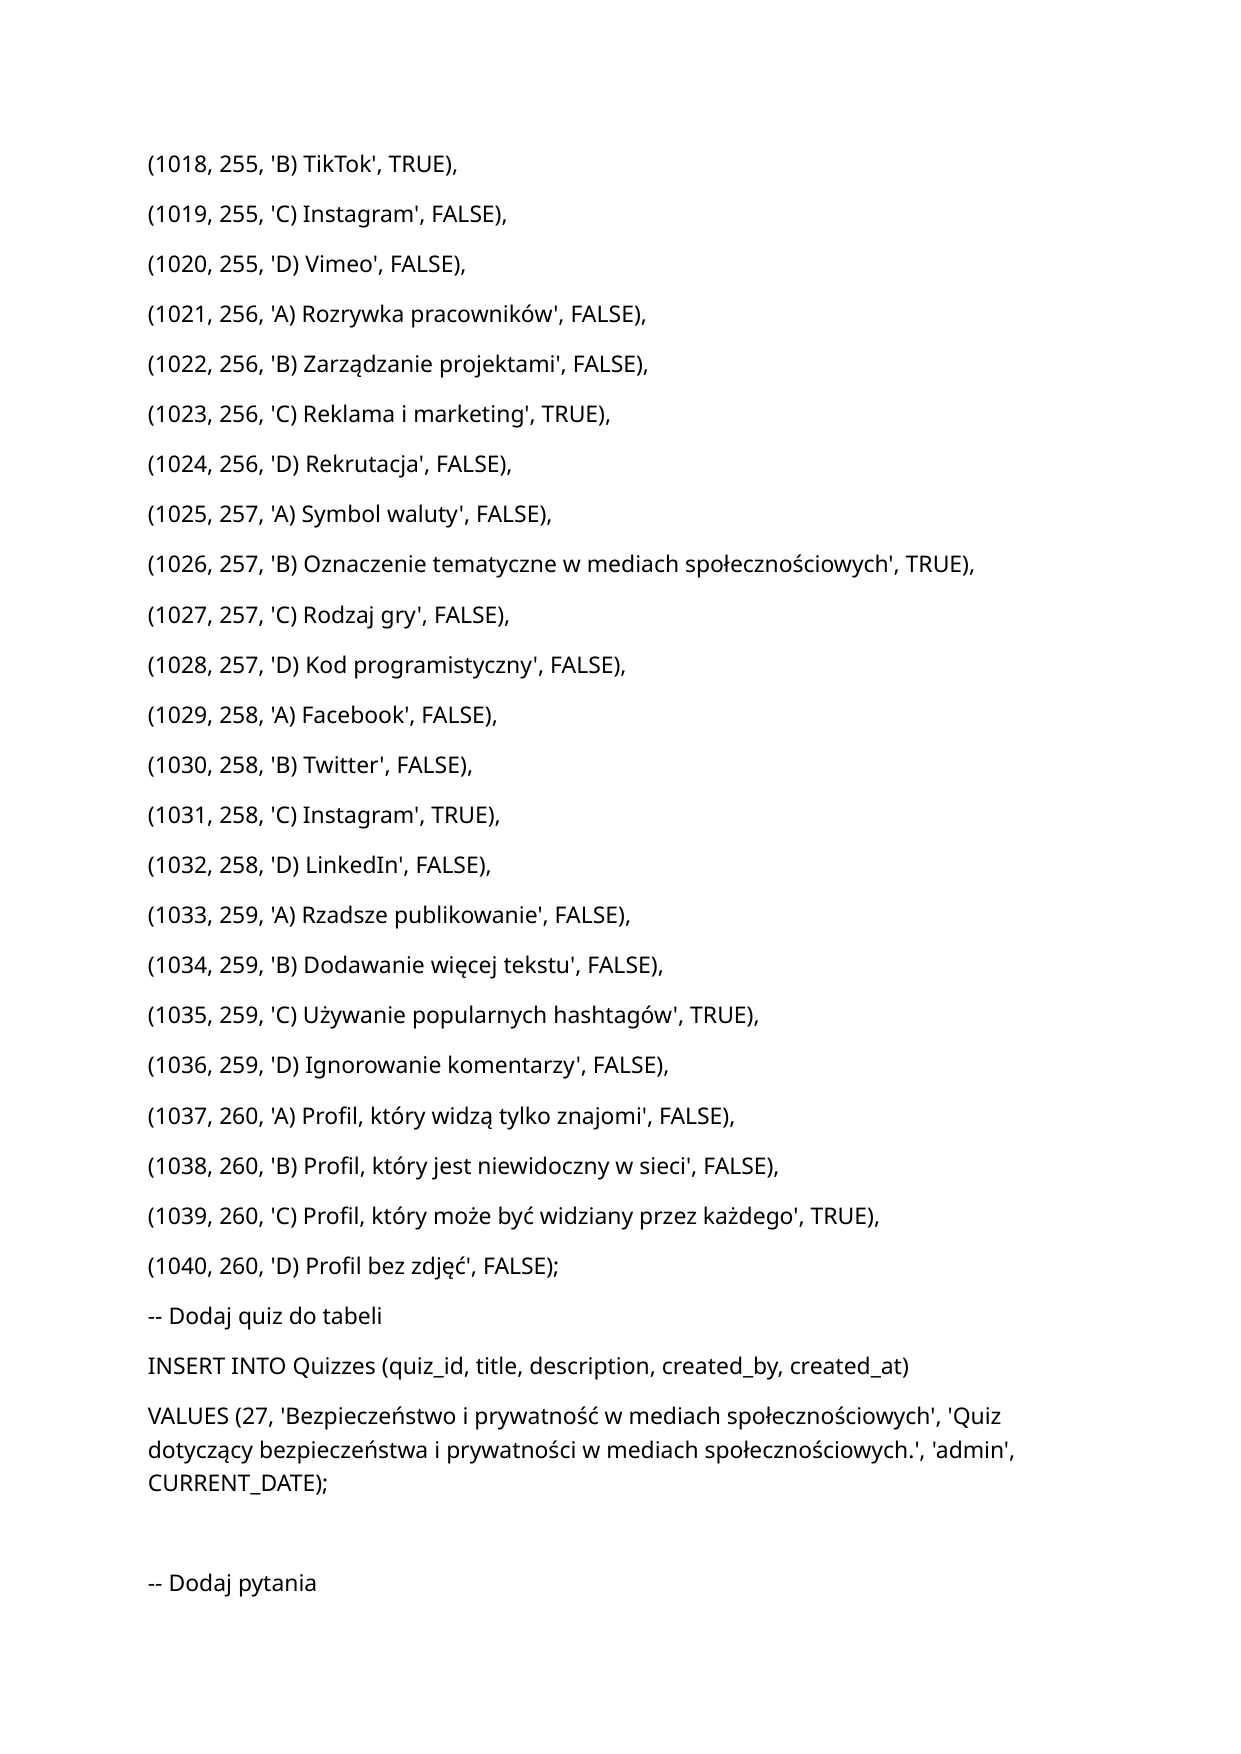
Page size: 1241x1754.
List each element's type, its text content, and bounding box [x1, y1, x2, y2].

text INSERT INTO Quizzes (quiz_id, title, description, created_by, created_at) [148, 1350, 1093, 1381]
text (1022, 256, 'B) Zarządzanie projektami', FALSE), [148, 348, 1093, 379]
text (1035, 259, 'C) Używanie popularnych hashtagów', TRUE), [148, 999, 1093, 1031]
text VALUES (27, 'Bezpieczeństwo i prywatność w mediach społecznościowych', 'Quiz dotyczący bezpieczeństwa i prywatności w mediach społecznościowych.', 'admin', CURRENT_DATE); [148, 1400, 1093, 1498]
text (1025, 257, 'A) Symbol waluty', FALSE), [148, 498, 1093, 529]
text (1020, 255, 'D) Vimeo', FALSE), [148, 248, 1093, 279]
text (1039, 260, 'C) Profil, który może być widziany przez każdego', TRUE), [148, 1200, 1093, 1231]
text (1030, 258, 'B) Twitter', FALSE), [148, 749, 1093, 780]
text (1021, 256, 'A) Rozrywka pracowników', FALSE), [148, 298, 1093, 329]
text (1040, 260, 'D) Profil bez zdjęć', FALSE); [148, 1250, 1093, 1281]
text (1018, 255, 'B) TikTok', TRUE), [148, 148, 1093, 179]
text (1029, 258, 'A) Facebook', FALSE), [148, 699, 1093, 730]
text (1038, 260, 'B) Profil, który jest niewidoczny w sieci', FALSE), [148, 1150, 1093, 1181]
text -- Dodaj quiz do tabeli [148, 1300, 1093, 1331]
text (1033, 259, 'A) Rzadsze publikowanie', FALSE), [148, 899, 1093, 930]
text (1023, 256, 'C) Reklama i marketing', TRUE), [148, 398, 1093, 429]
text (1036, 259, 'D) Ignorowanie komentarzy', FALSE), [148, 1049, 1093, 1081]
text (1019, 255, 'C) Instagram', FALSE), [148, 198, 1093, 229]
text (1034, 259, 'B) Dodawanie więcej tekstu', FALSE), [148, 949, 1093, 981]
text (1026, 257, 'B) Oznaczenie tematyczne w mediach społecznościowych', TRUE), [148, 548, 1093, 580]
text (1024, 256, 'D) Rekrutacja', FALSE), [148, 448, 1093, 479]
text (1032, 258, 'D) LinkedIn', FALSE), [148, 849, 1093, 880]
text (1028, 257, 'D) Kod programistyczny', FALSE), [148, 649, 1093, 680]
text -- Dodaj pytania [148, 1567, 1093, 1598]
text (1031, 258, 'C) Instagram', TRUE), [148, 799, 1093, 830]
text (1027, 257, 'C) Rodzaj gry', FALSE), [148, 598, 1093, 630]
text (1037, 260, 'A) Profil, który widzą tylko znajomi', FALSE), [148, 1099, 1093, 1131]
